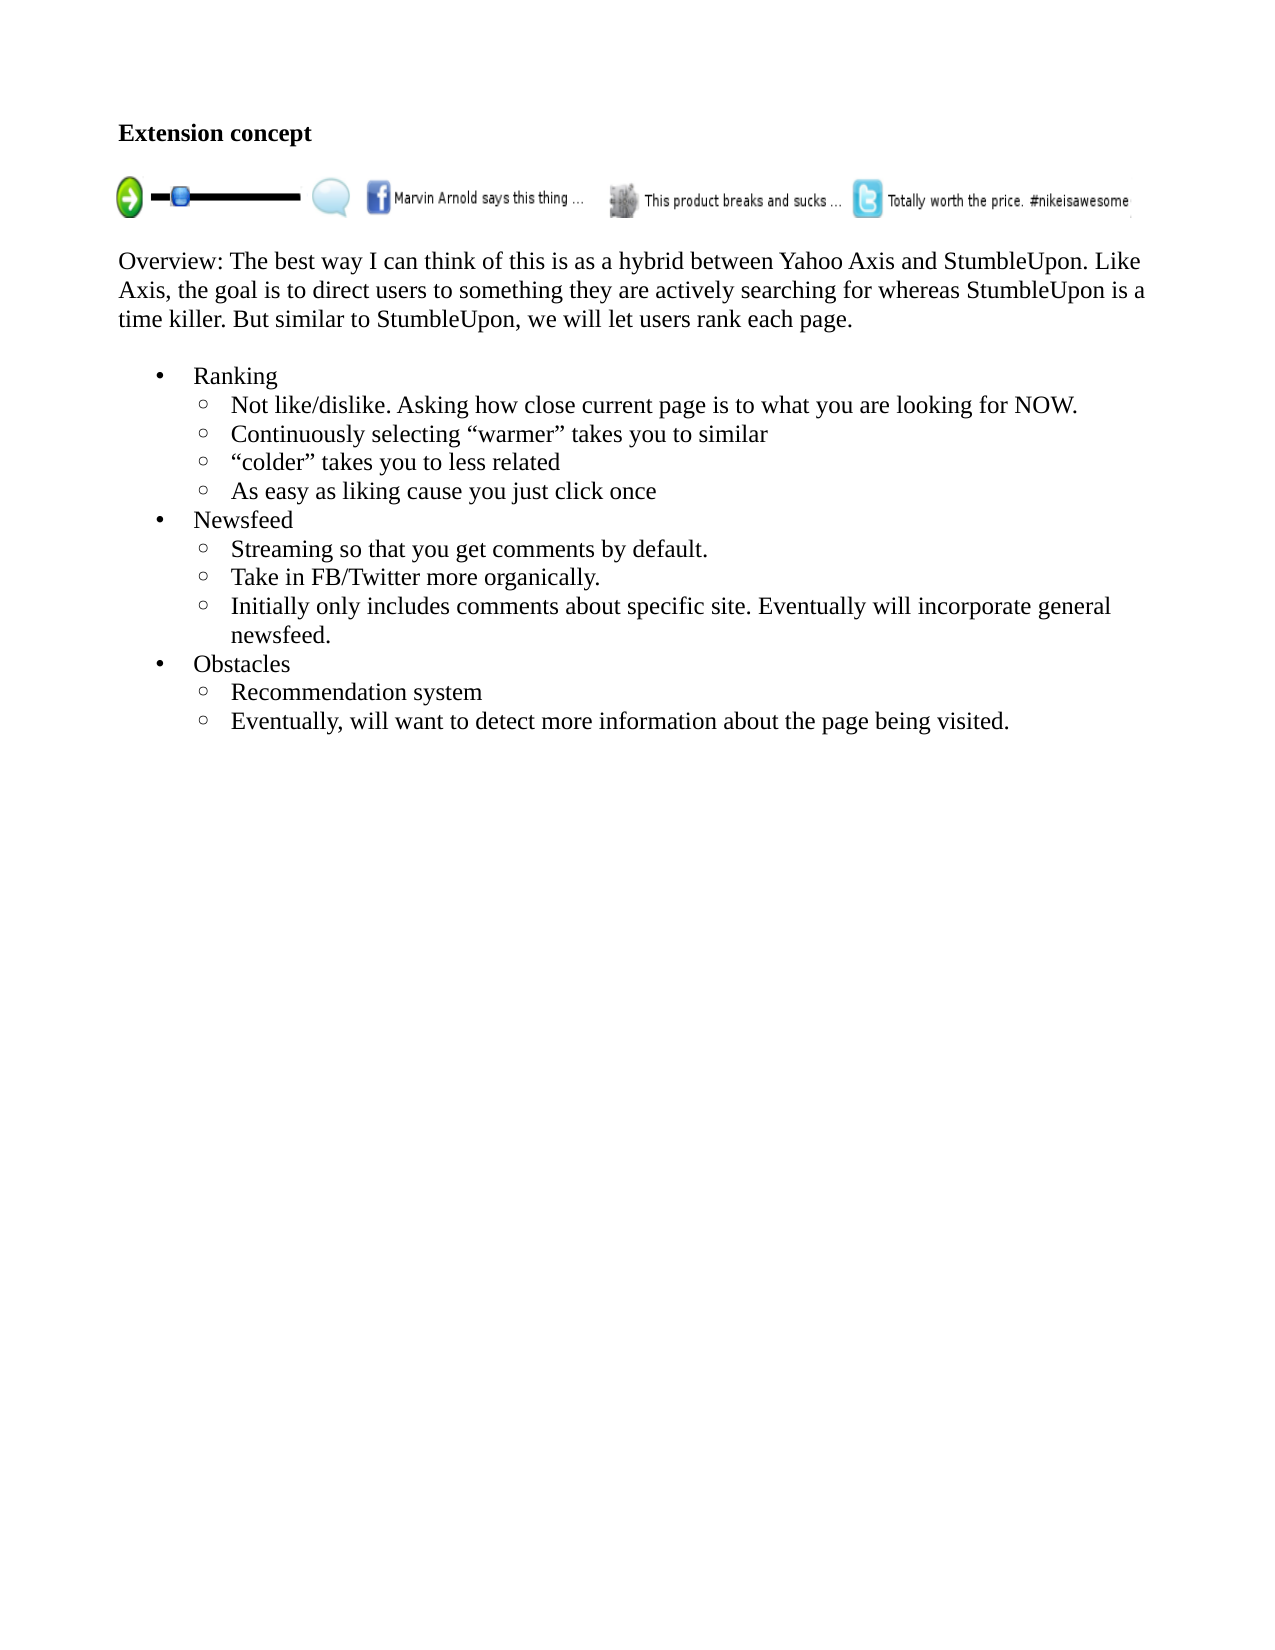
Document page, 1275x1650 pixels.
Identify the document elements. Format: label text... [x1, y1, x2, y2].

list Newsfeed [156, 505, 1157, 534]
text Overview: The best way I can think of this is as a hybrid between Yahoo Axis and StumbleUpon. Like Axis, the goal is to direct users to something they are actively searching for whereas StumbleUpon is a time killer. But similar to StumbleUpon, we will let users rank each page. [118, 246, 1157, 332]
list Take in FB/Twitter more organically. [193, 562, 1157, 591]
list Eventually, will want to detect more information about the page being visited. [193, 706, 1157, 735]
list Recommendation system [193, 677, 1157, 706]
list Streaming so that you get comments by default. [193, 534, 1157, 562]
list Initially only includes comments about specific site. Eventually will incorporate general newsfeed. [193, 591, 1157, 649]
list Continuously selecting “warmer” takes you to similar [193, 419, 1157, 447]
list “colder” takes you to less related [193, 447, 1157, 476]
list As easy as liking cause you just click once [193, 476, 1157, 505]
text Extension concept [118, 118, 1157, 147]
list Not like/dislike. Asking how close current page is to what you are looking for NOW. [193, 390, 1157, 419]
picture [111, 175, 1164, 218]
list Obstacles [156, 649, 1157, 677]
list Ranking [156, 361, 1157, 390]
